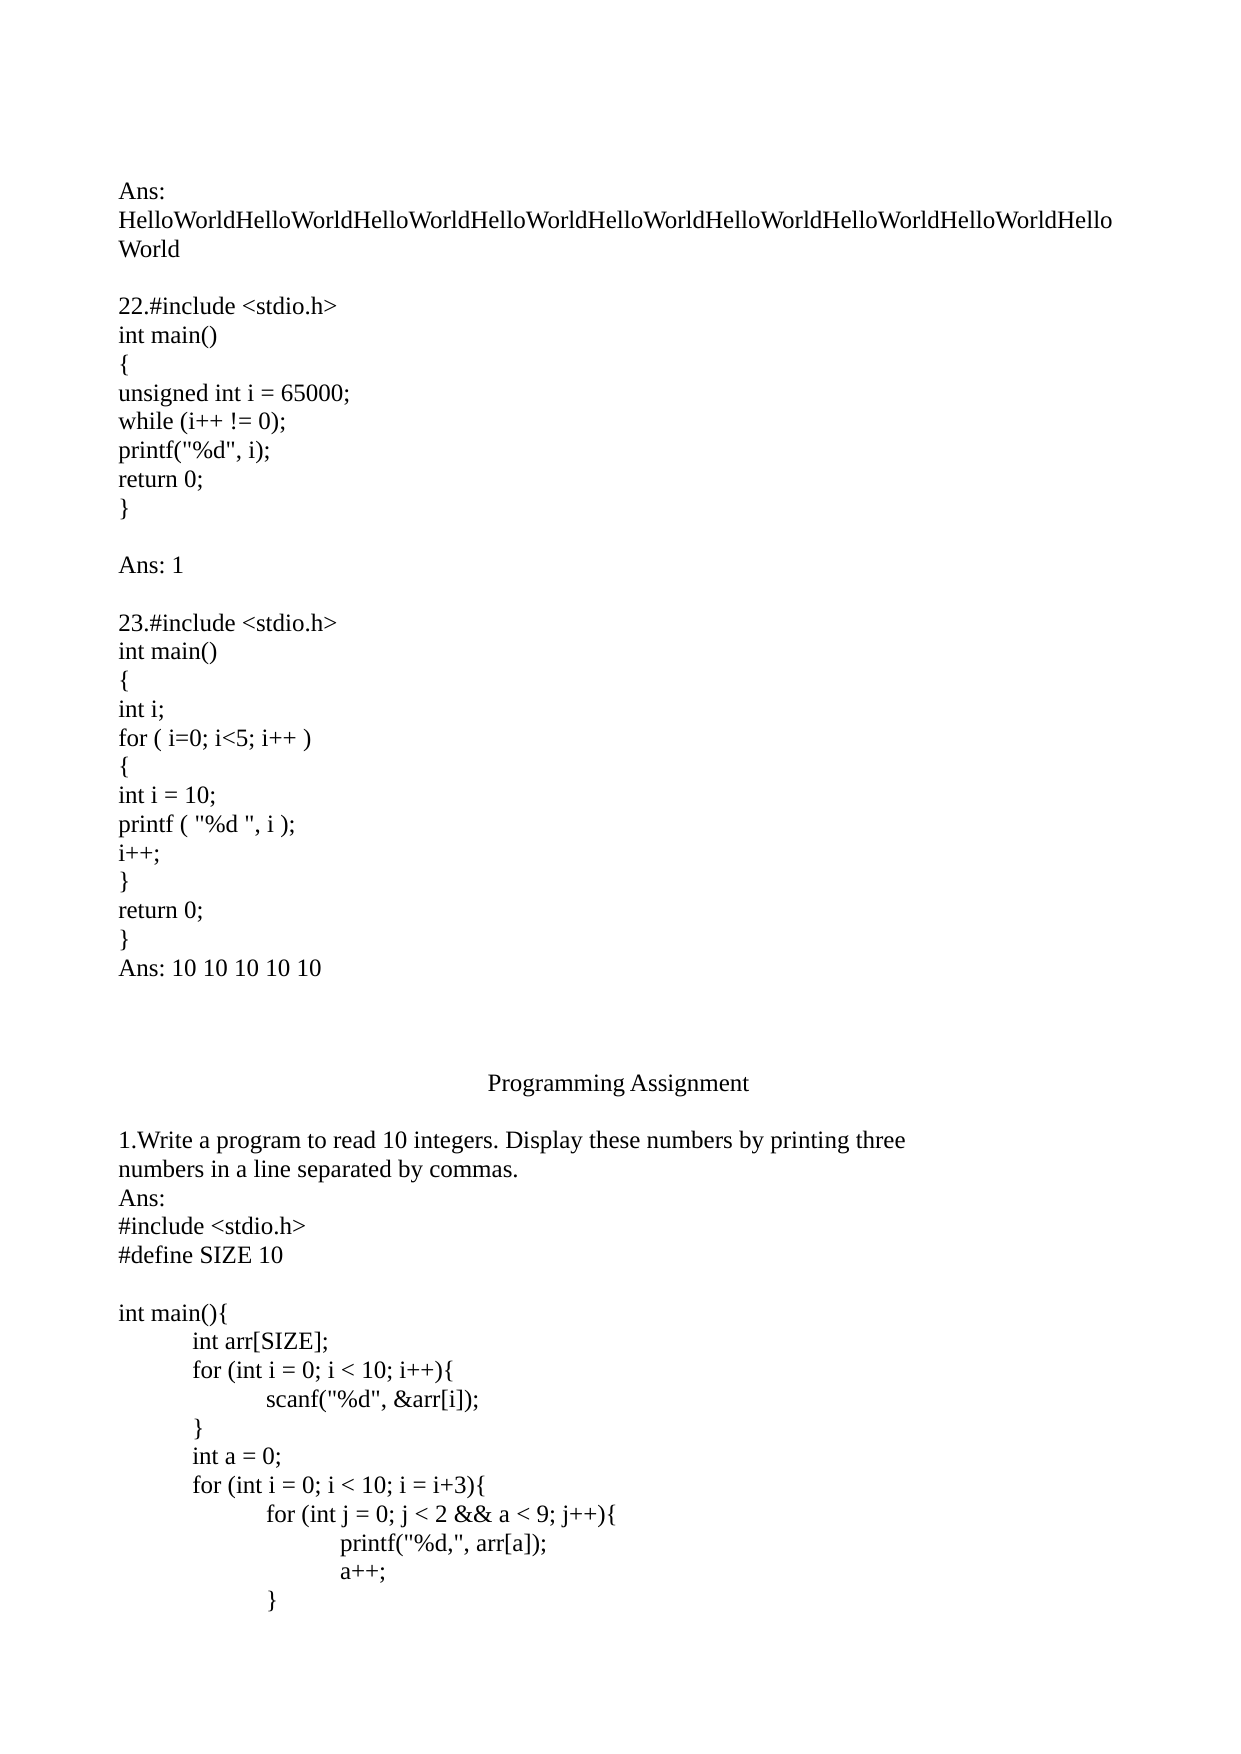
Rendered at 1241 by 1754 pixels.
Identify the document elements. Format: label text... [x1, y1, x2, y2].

text printf("%d", i); [118, 435, 1122, 464]
text for (int j = 0; j < 2 && a < 9; j++){ [118, 1499, 1122, 1528]
text } Ans: 10 10 10 10 10 [118, 924, 1122, 981]
text printf ( "%d ", i ); [118, 809, 1122, 838]
text unsigned int i = 65000; [118, 378, 1122, 406]
text int main(){ [118, 1298, 1122, 1326]
text return 0; [118, 464, 1122, 493]
text numbers in a line separated by commas. [118, 1154, 1122, 1183]
text int i = 10; [118, 780, 1122, 809]
text int main() [118, 636, 1122, 665]
text for (int i = 0; i < 10; i = i+3){ [118, 1470, 1122, 1499]
text { [118, 349, 1122, 378]
text for (int i = 0; i < 10; i++){ [118, 1355, 1122, 1384]
text Ans: [118, 1183, 1122, 1211]
text while (i++ != 0); [118, 406, 1122, 435]
text #define SIZE 10 [118, 1240, 1122, 1269]
text } [118, 1585, 1122, 1614]
text } [118, 866, 1122, 895]
text int a = 0; [118, 1441, 1122, 1470]
text 23.#include <stdio.h> [118, 608, 1122, 636]
text Programming Assignment 1.Write a program to read 10 integers. Display these numbers by printing three [118, 981, 1122, 1154]
text for ( i=0; i<5; i++ ) [118, 723, 1122, 751]
text } Ans: 1 [118, 493, 1122, 579]
text int i; [118, 694, 1122, 723]
text i++; [118, 838, 1122, 866]
text #include <stdio.h> [118, 1211, 1122, 1240]
text int main() [118, 320, 1122, 349]
text { [118, 665, 1122, 694]
text { [118, 751, 1122, 780]
text return 0; [118, 895, 1122, 924]
text int arr[SIZE]; [118, 1326, 1122, 1355]
text } [118, 1413, 1122, 1441]
text printf("%d,", arr[a]); [118, 1528, 1122, 1556]
text scanf("%d", &arr[i]); [118, 1384, 1122, 1413]
text a++; [118, 1556, 1122, 1585]
text Ans: HelloWorldHelloWorldHelloWorldHelloWorldHelloWorldHelloWorldHelloWorldHelloWorldHelloWorld 22.#include <stdio.h> [118, 176, 1122, 320]
